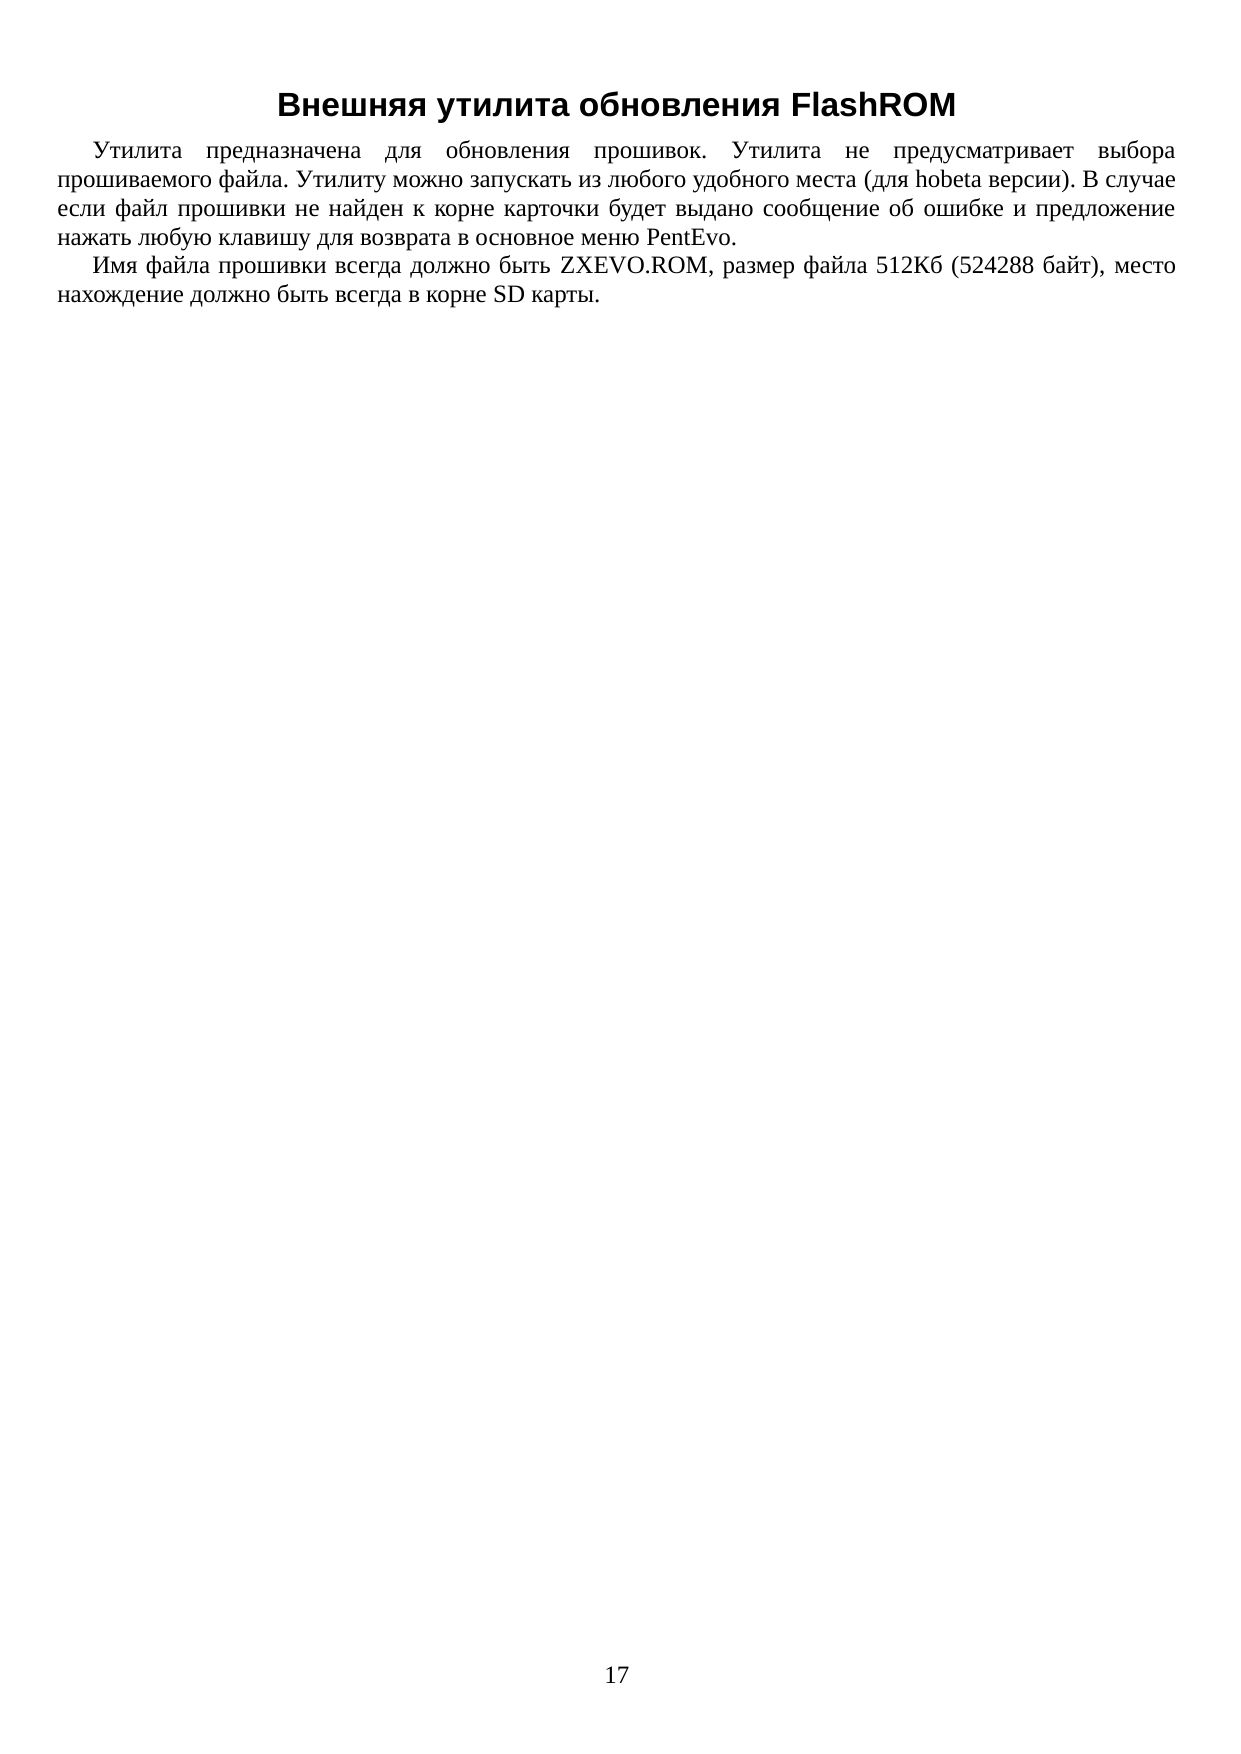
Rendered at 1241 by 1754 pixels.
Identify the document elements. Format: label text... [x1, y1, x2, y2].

text Имя файла прошивки всегда должно быть ZXEVO.ROM, размер файла 512Кб (524288 байт), место нахождение должно быть всегда в корне SD карты. [57, 251, 1176, 308]
subtitle Внешняя утилита обновления FlashROM [57, 84, 1176, 123]
text Утилита предназначена для обновления прошивок. Утилита не предусматривает выбора прошиваемого файла. Утилиту можно запускать из любого удобного места (для hobeta версии). В случае если файл прошивки не найден к корне карточки будет выдано сообщение об ошибке и предложение нажать любую клавишу для возврата в основное меню PentEvo. [57, 136, 1176, 251]
